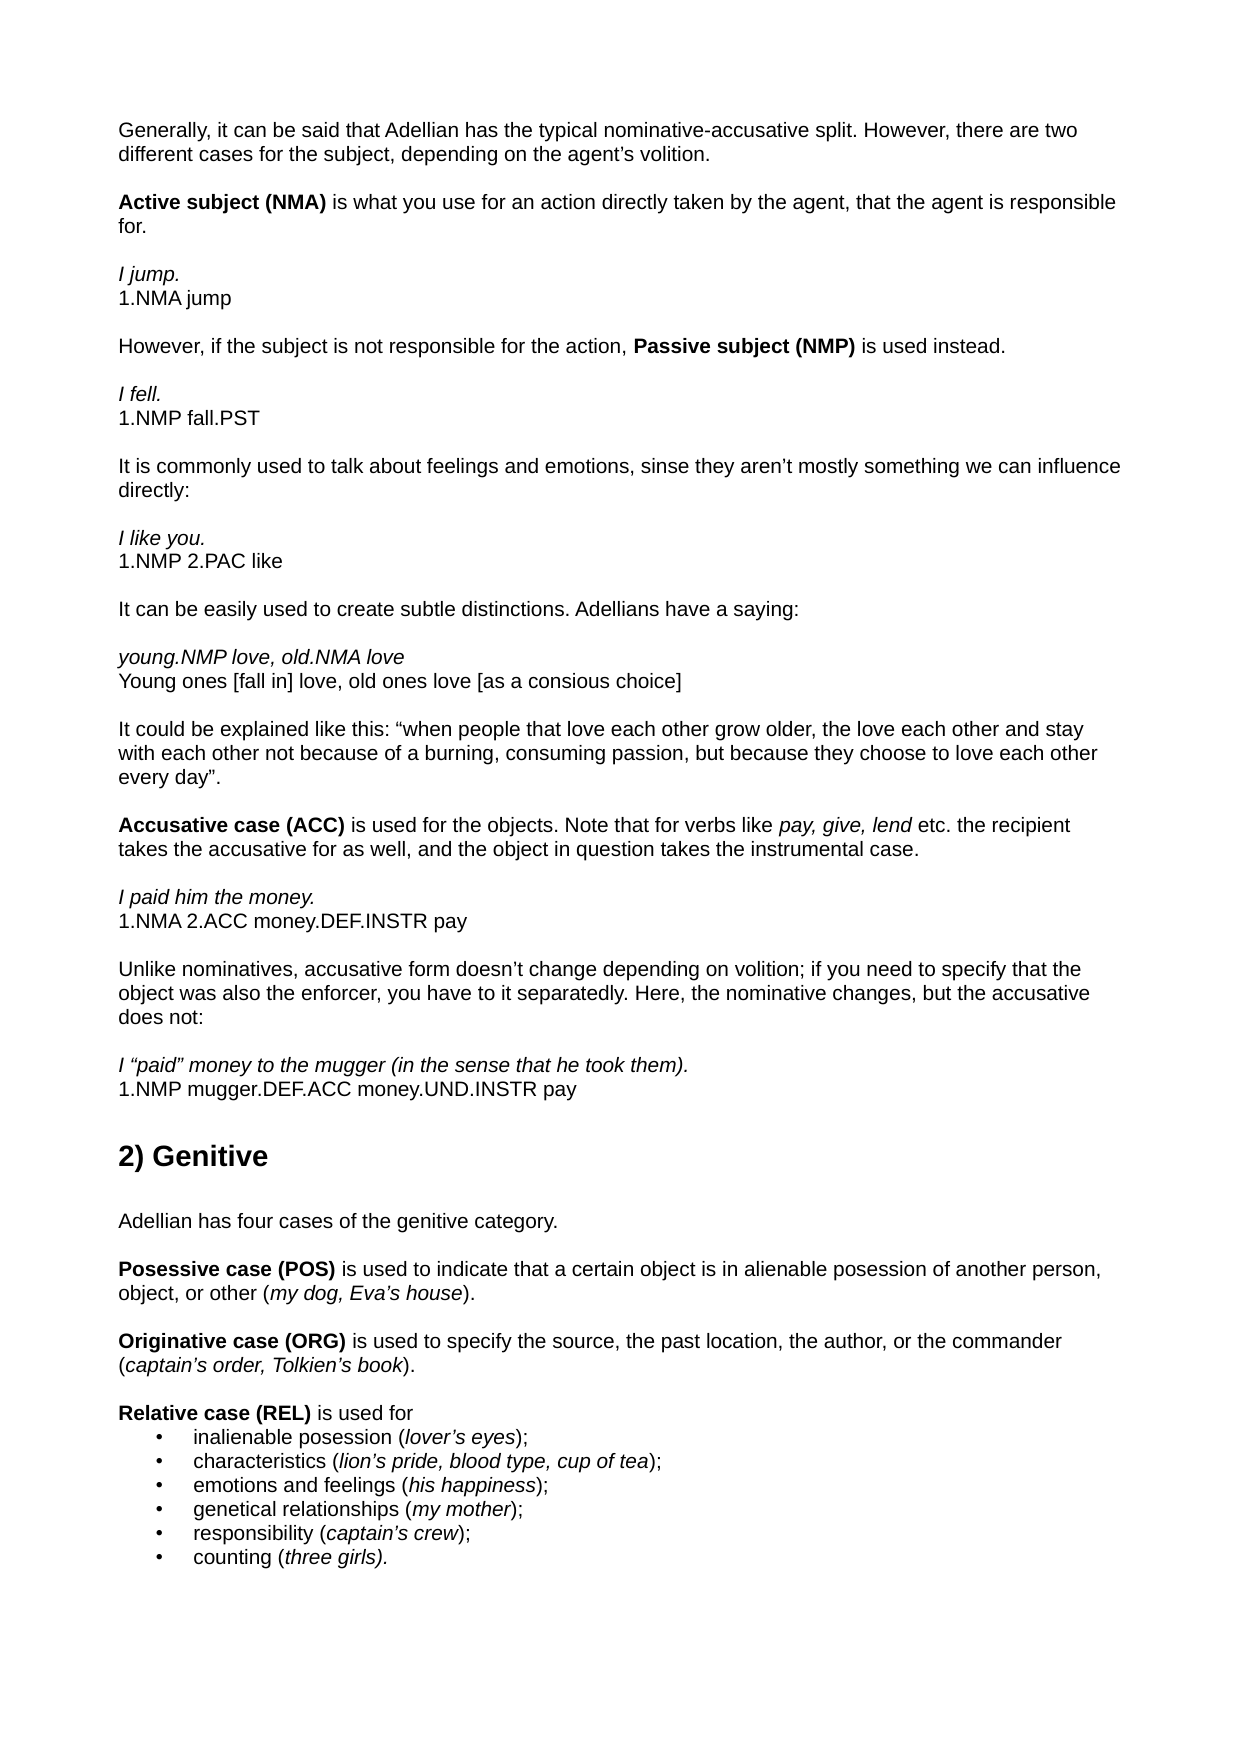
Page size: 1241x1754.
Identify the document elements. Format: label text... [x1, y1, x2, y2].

text I jump. [118, 262, 1122, 286]
text 1.NMA 2.ACC money.DEF.INSTR pay [118, 909, 1122, 933]
text Accusative case (ACC) is used for the objects. Note that for verbs like pay, give, lend etc. the recipient takes the accusative for as well, and the object in question takes the instrumental case. [118, 813, 1122, 861]
text Relative case (REL) is used for [118, 1401, 1122, 1425]
text 1.NMP fall.PST [118, 406, 1122, 429]
list emotions and feelings (his happiness); [156, 1473, 1122, 1497]
text Young ones [fall in] love, old ones love [as a consious choice] [118, 669, 1122, 693]
text I like you. [118, 525, 1122, 549]
list characteristics (lion’s pride, blood type, cup of tea); [156, 1449, 1122, 1473]
text Originative case (ORG) is used to specify the source, the past location, the author, or the commander (captain’s order, Tolkien’s book). [118, 1329, 1122, 1377]
text I fell. [118, 382, 1122, 406]
list counting (three girls). [156, 1545, 1122, 1569]
list responsibility (captain’s crew); [156, 1521, 1122, 1545]
text 1.NMA jump [118, 286, 1122, 310]
text It could be explained like this: “when people that love each other grow older, the love each other and stay with each other not because of a burning, consuming passion, but because they choose to love each other every day”. [118, 717, 1122, 789]
text Adellian has four cases of the genitive category. [118, 1209, 1122, 1233]
text Posessive case (POS) is used to indicate that a certain object is in alienable posession of another person, object, or other (my dog, Eva’s house). [118, 1257, 1122, 1305]
text Generally, it can be said that Adellian has the typical nominative-accusative split. However, there are two different cases for the subject, depending on the agent’s volition. [118, 118, 1122, 166]
text Unlike nominatives, accusative form doesn’t change depending on volition; if you need to specify that the object was also the enforcer, you have to it separatedly. Here, the nominative changes, but the accusative does not: [118, 957, 1122, 1028]
text 1.NMP 2.PAC like [118, 549, 1122, 573]
text However, if the subject is not responsible for the action, Passive subject (NMP) is used instead. [118, 334, 1122, 358]
text I paid him the money. [118, 885, 1122, 909]
text It is commonly used to talk about feelings and emotions, sinse they aren’t mostly something we can influence directly: [118, 453, 1122, 501]
list inalienable posession (lover’s eyes); [156, 1425, 1122, 1449]
text young.NMP love, old.NMA love [118, 645, 1122, 669]
subtitle 2) Genitive [118, 1139, 1122, 1173]
text 1.NMP mugger.DEF.ACC money.UND.INSTR pay [118, 1076, 1122, 1100]
text It can be easily used to create subtle distinctions. Adellians have a saying: [118, 597, 1122, 621]
list genetical relationships (my mother); [156, 1497, 1122, 1521]
text Active subject (NMA) is what you use for an action directly taken by the agent, that the agent is responsible for. [118, 190, 1122, 238]
text I “paid” money to the mugger (in the sense that he took them). [118, 1052, 1122, 1076]
